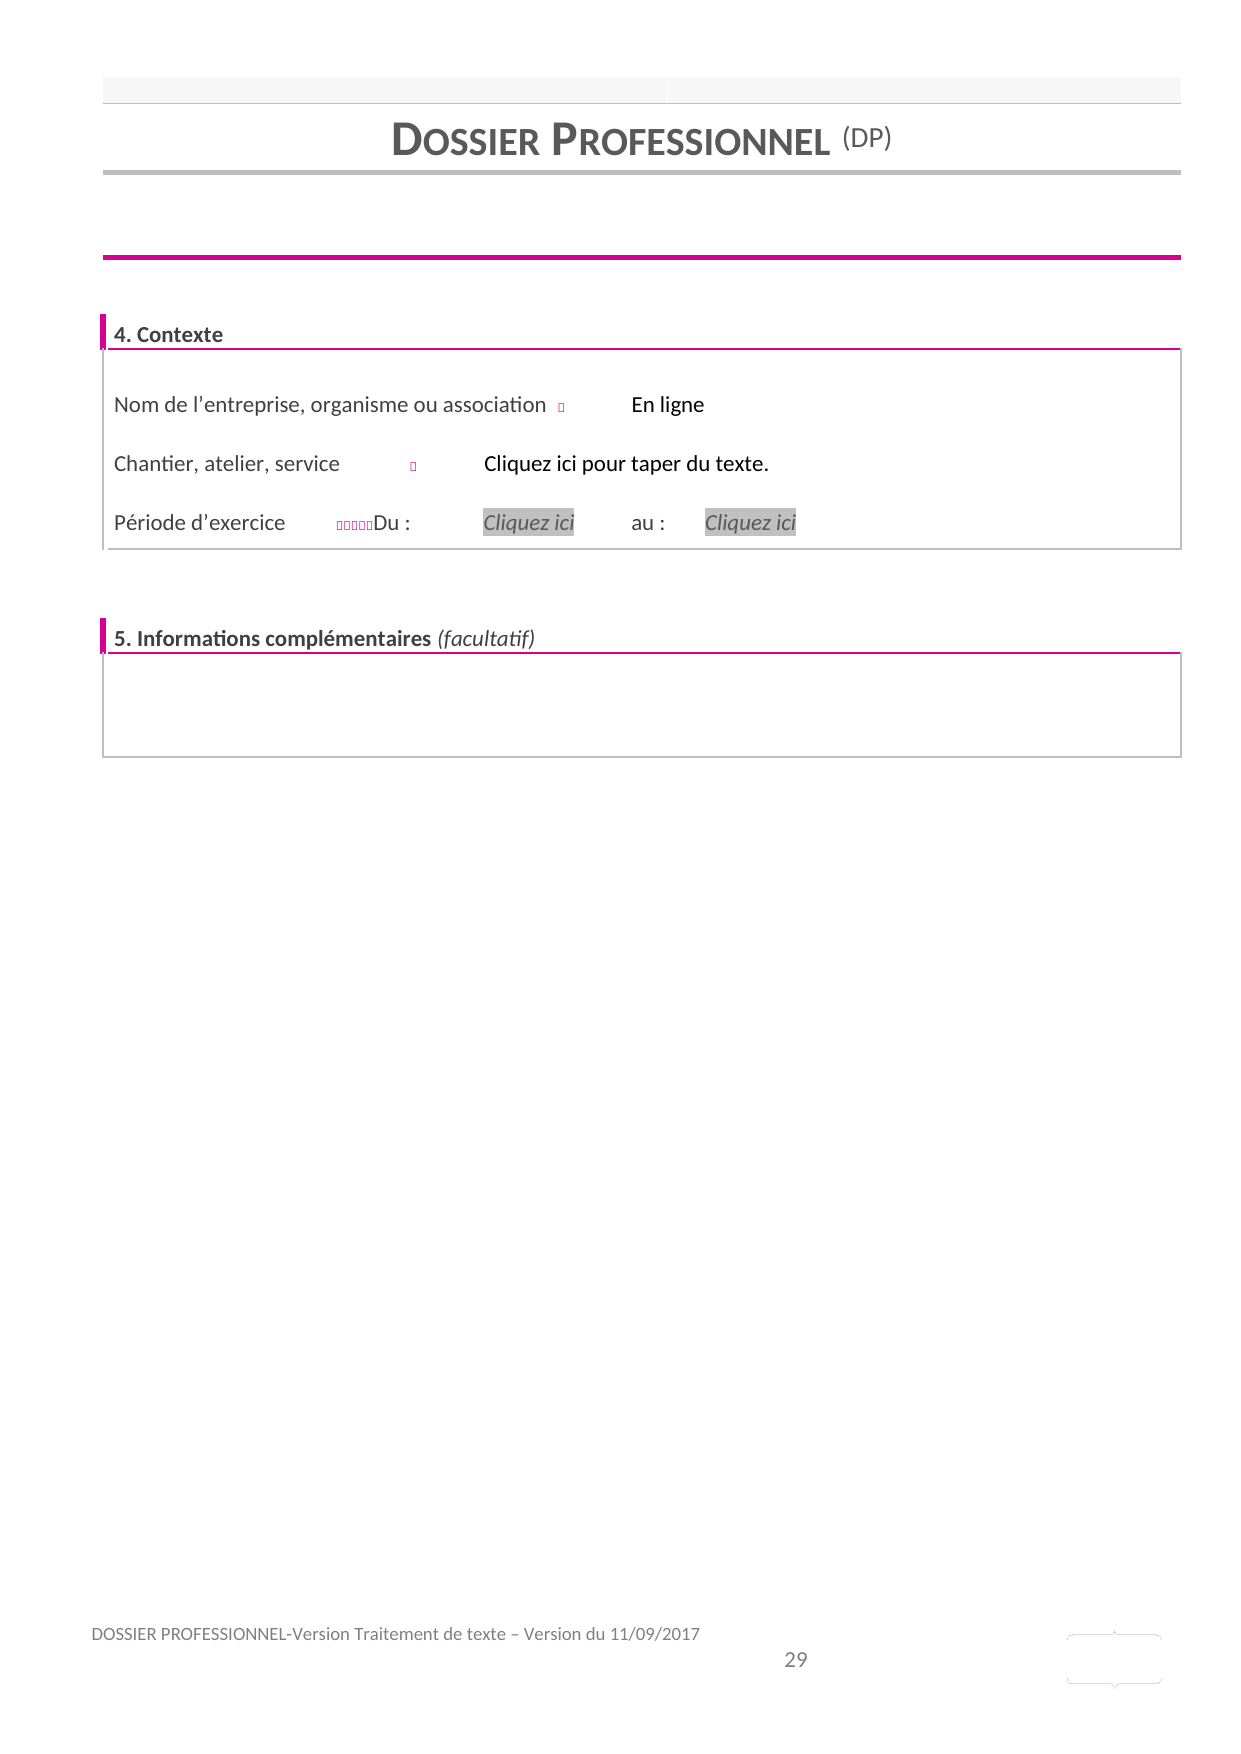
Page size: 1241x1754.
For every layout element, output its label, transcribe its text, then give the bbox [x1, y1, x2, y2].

table_cell Période d’exercice Du : Cliquez ici au : Cliquez ici [104, 489, 1180, 548]
table_cell En ligne [607, 384, 1180, 430]
table_cell [103, 280, 1181, 314]
table_cell [103, 548, 1122, 584]
table_cell [103, 584, 1122, 618]
table_cell Nom de l’entreprise, organisme ou association  [104, 384, 607, 430]
table_cell Cliquez ici pour taper du texte. [473, 430, 1180, 489]
table_cell [104, 348, 607, 384]
table_cell [104, 652, 1180, 688]
table_cell [104, 688, 1180, 722]
table_cell Chantier, atelier, service  [104, 430, 473, 489]
table_cell [1122, 618, 1181, 652]
table_cell [104, 722, 1180, 756]
table_cell [1122, 550, 1181, 584]
table_cell 4. Contexte [106, 314, 1181, 348]
table_cell [607, 350, 1180, 384]
table_cell 5. Informations complémentaires (facultatif) [106, 618, 1122, 652]
table_cell [1122, 584, 1181, 618]
